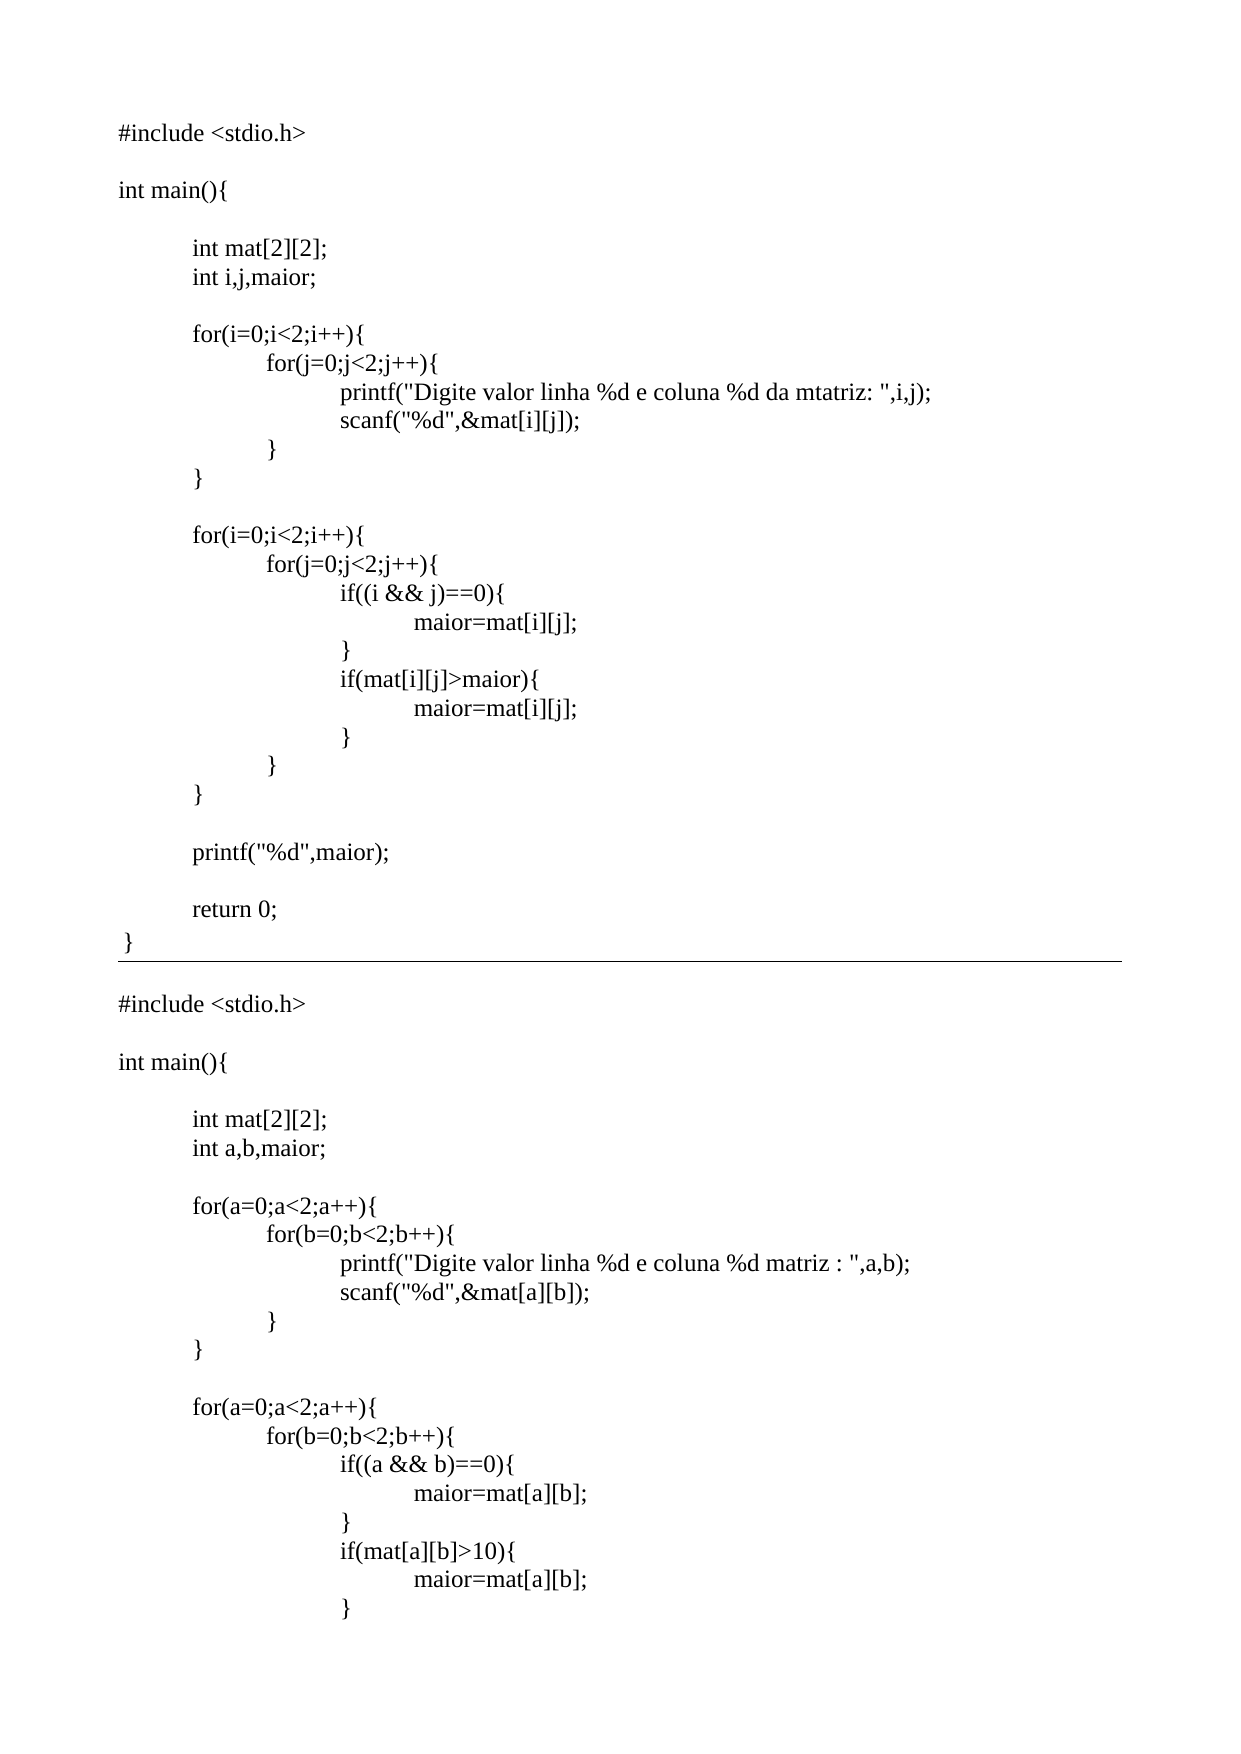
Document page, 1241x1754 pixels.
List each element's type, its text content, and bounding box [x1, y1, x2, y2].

text } [118, 1306, 1122, 1334]
text printf("%d",maior); [118, 837, 1122, 866]
text if((i && j)==0){ [118, 578, 1122, 607]
text return 0; [118, 894, 1122, 923]
text } [118, 1593, 1122, 1622]
text int mat[2][2]; [118, 233, 1122, 262]
text } [118, 722, 1122, 751]
text for(j=0;j<2;j++){ [118, 549, 1122, 578]
text for(a=0;a<2;a++){ [118, 1392, 1122, 1421]
text printf("Digite valor linha %d e coluna %d matriz : ",a,b); [118, 1248, 1122, 1277]
text } [118, 1507, 1122, 1536]
text int main(){ [118, 1047, 1122, 1076]
text int mat[2][2]; [118, 1104, 1122, 1133]
text } [118, 751, 1122, 779]
text } [118, 1334, 1122, 1363]
text int main(){ [118, 176, 1122, 204]
text scanf("%d",&mat[a][b]); [118, 1277, 1122, 1306]
text #include <stdio.h> [118, 118, 1122, 147]
text int i,j,maior; [118, 262, 1122, 291]
text if(mat[i][j]>maior){ [118, 664, 1122, 693]
text int a,b,maior; [118, 1133, 1122, 1162]
text maior=mat[a][b]; [118, 1564, 1122, 1593]
text for(b=0;b<2;b++){ [118, 1421, 1122, 1449]
text } [118, 779, 1122, 808]
text if(mat[a][b]>10){ [118, 1536, 1122, 1564]
text for(i=0;i<2;i++){ [118, 319, 1122, 348]
text for(j=0;j<2;j++){ [118, 348, 1122, 377]
text scanf("%d",&mat[i][j]); [118, 406, 1122, 434]
text maior=mat[i][j]; [118, 693, 1122, 722]
text for(a=0;a<2;a++){ [118, 1191, 1122, 1219]
text } [118, 636, 1122, 664]
text } [118, 463, 1122, 492]
text if((a && b)==0){ [118, 1449, 1122, 1478]
text for(i=0;i<2;i++){ [118, 521, 1122, 549]
text maior=mat[i][j]; [118, 607, 1122, 636]
text } [118, 434, 1122, 463]
text for(b=0;b<2;b++){ [118, 1219, 1122, 1248]
text } [118, 923, 1122, 961]
text printf("Digite valor linha %d e coluna %d da mtatriz: ",i,j); [118, 377, 1122, 406]
text maior=mat[a][b]; [118, 1478, 1122, 1507]
text #include <stdio.h> [118, 989, 1122, 1018]
